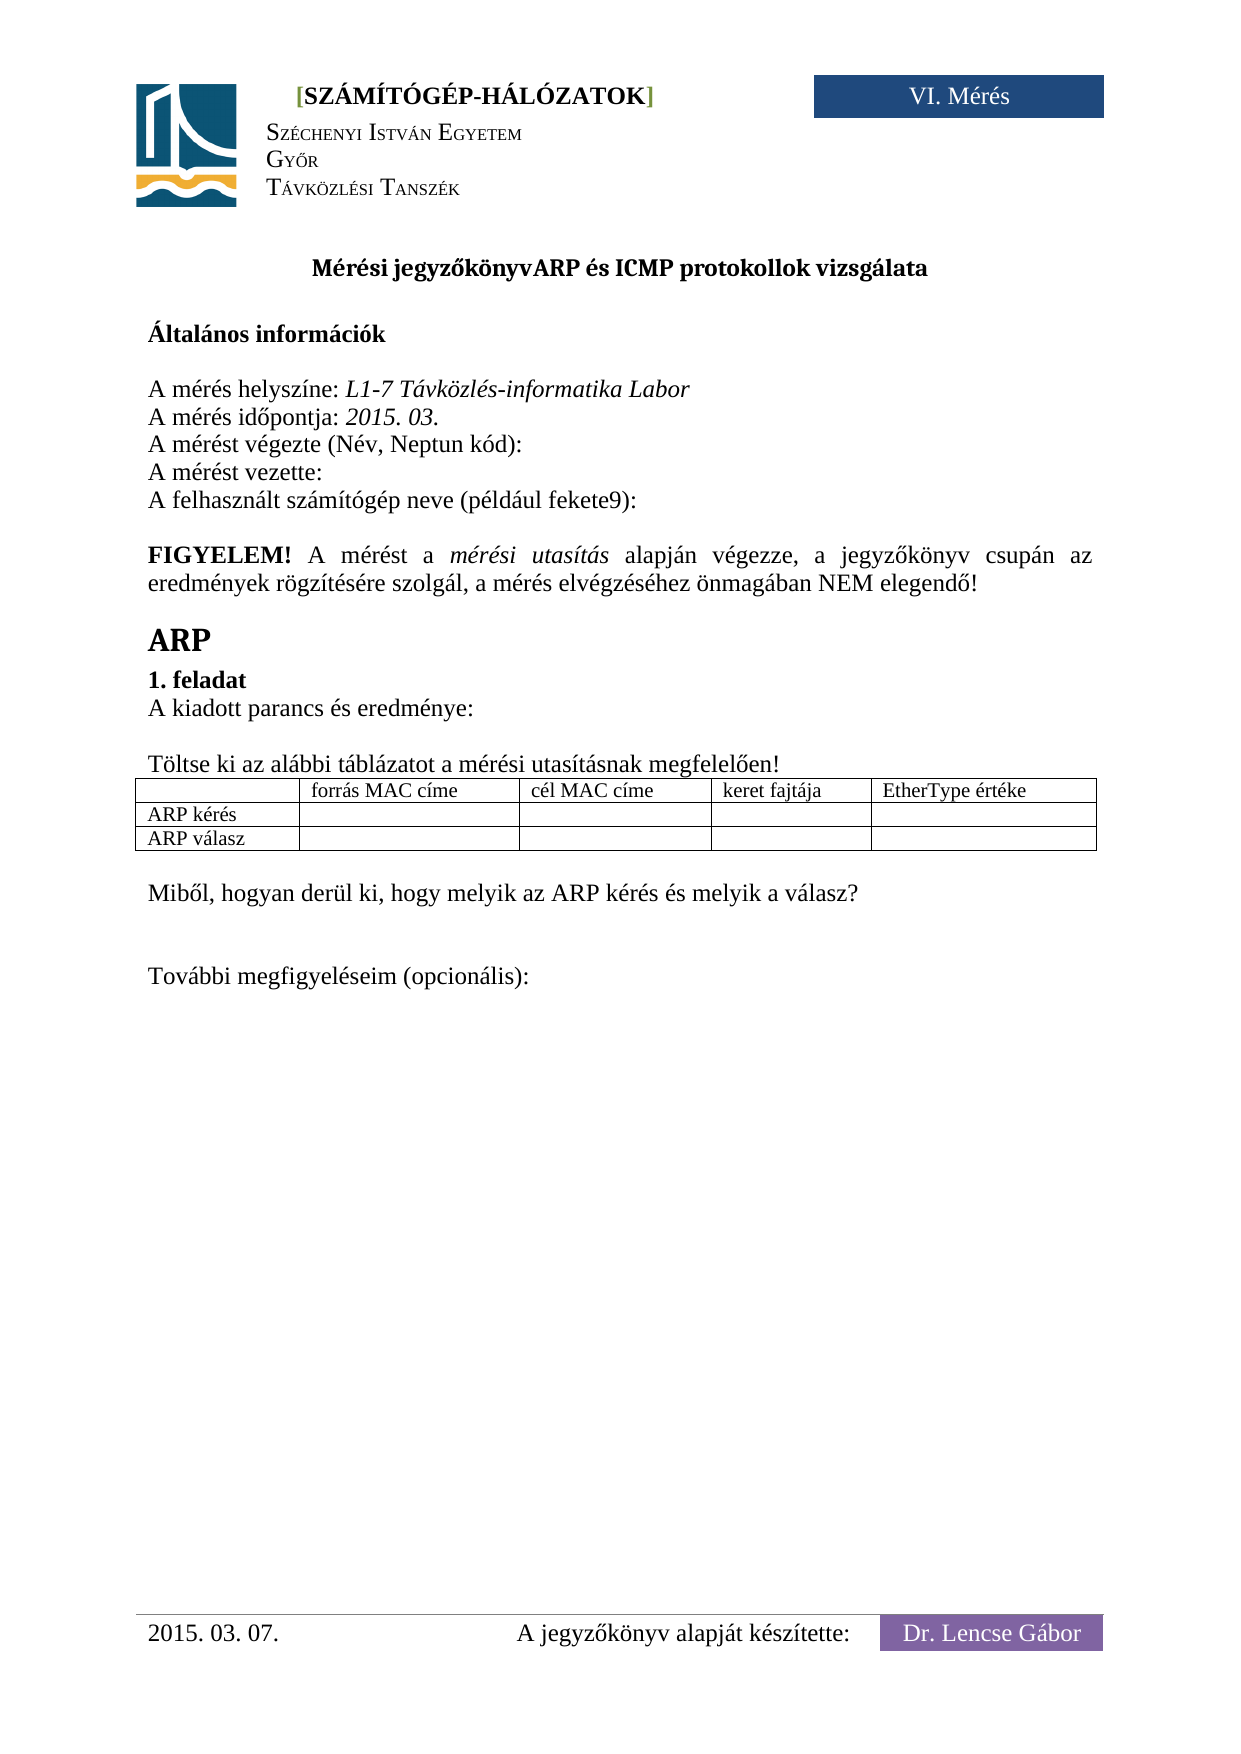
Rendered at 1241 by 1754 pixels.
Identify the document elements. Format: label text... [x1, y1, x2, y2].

table_cell [520, 803, 711, 826]
table_cell [300, 803, 519, 826]
text A kiadott parancs és eredménye: [148, 694, 1092, 722]
table_cell ARP válasz [136, 827, 299, 850]
text A mérés időpontja: 2015. 03. [148, 403, 1092, 431]
table_cell [712, 827, 871, 850]
text További megfigyeléseim (opcionális): [148, 962, 1092, 990]
text Miből, hogyan derül ki, hogy melyik az ARP kérés és melyik a válasz? [148, 879, 1092, 907]
table_header [136, 779, 299, 802]
table_header keret fajtája [712, 779, 871, 802]
text A mérést végezte (Név, Neptun kód): [148, 431, 1092, 458]
table_header EtherType értéke [872, 779, 1096, 802]
table_cell [300, 827, 519, 850]
text A mérés helyszíne: L1-7 Távközlés-informatika Labor [148, 375, 1092, 403]
text FIGYELEM! A mérést a mérési utasítás alapján végezze, a jegyzőkönyv csupán az eredmények rögzítésére szolgál, a mérés elvégzéséhez önmagában NEM elegendő! [148, 541, 1092, 597]
table_header cél MAC címe [520, 779, 711, 802]
text A felhasznált számítógép neve (például fekete9): [148, 486, 1092, 514]
text A mérést vezette: [148, 458, 1092, 486]
table_cell [520, 827, 711, 850]
text Általános információk [148, 320, 1092, 347]
picture [136, 84, 237, 207]
table_cell ARP kérés [136, 803, 299, 826]
table_cell [712, 803, 871, 826]
table_header forrás MAC címe [300, 779, 519, 802]
text Töltse ki az alábbi táblázatot a mérési utasításnak megfelelően! [148, 750, 1092, 778]
subtitle ARP [148, 622, 1092, 660]
text 1. feladat [148, 666, 1092, 694]
title Mérési jegyzőkönyv ARP és ICMP protokollok vizsgálata [148, 253, 1092, 282]
table_cell [872, 803, 1096, 826]
table_cell [872, 827, 1096, 850]
